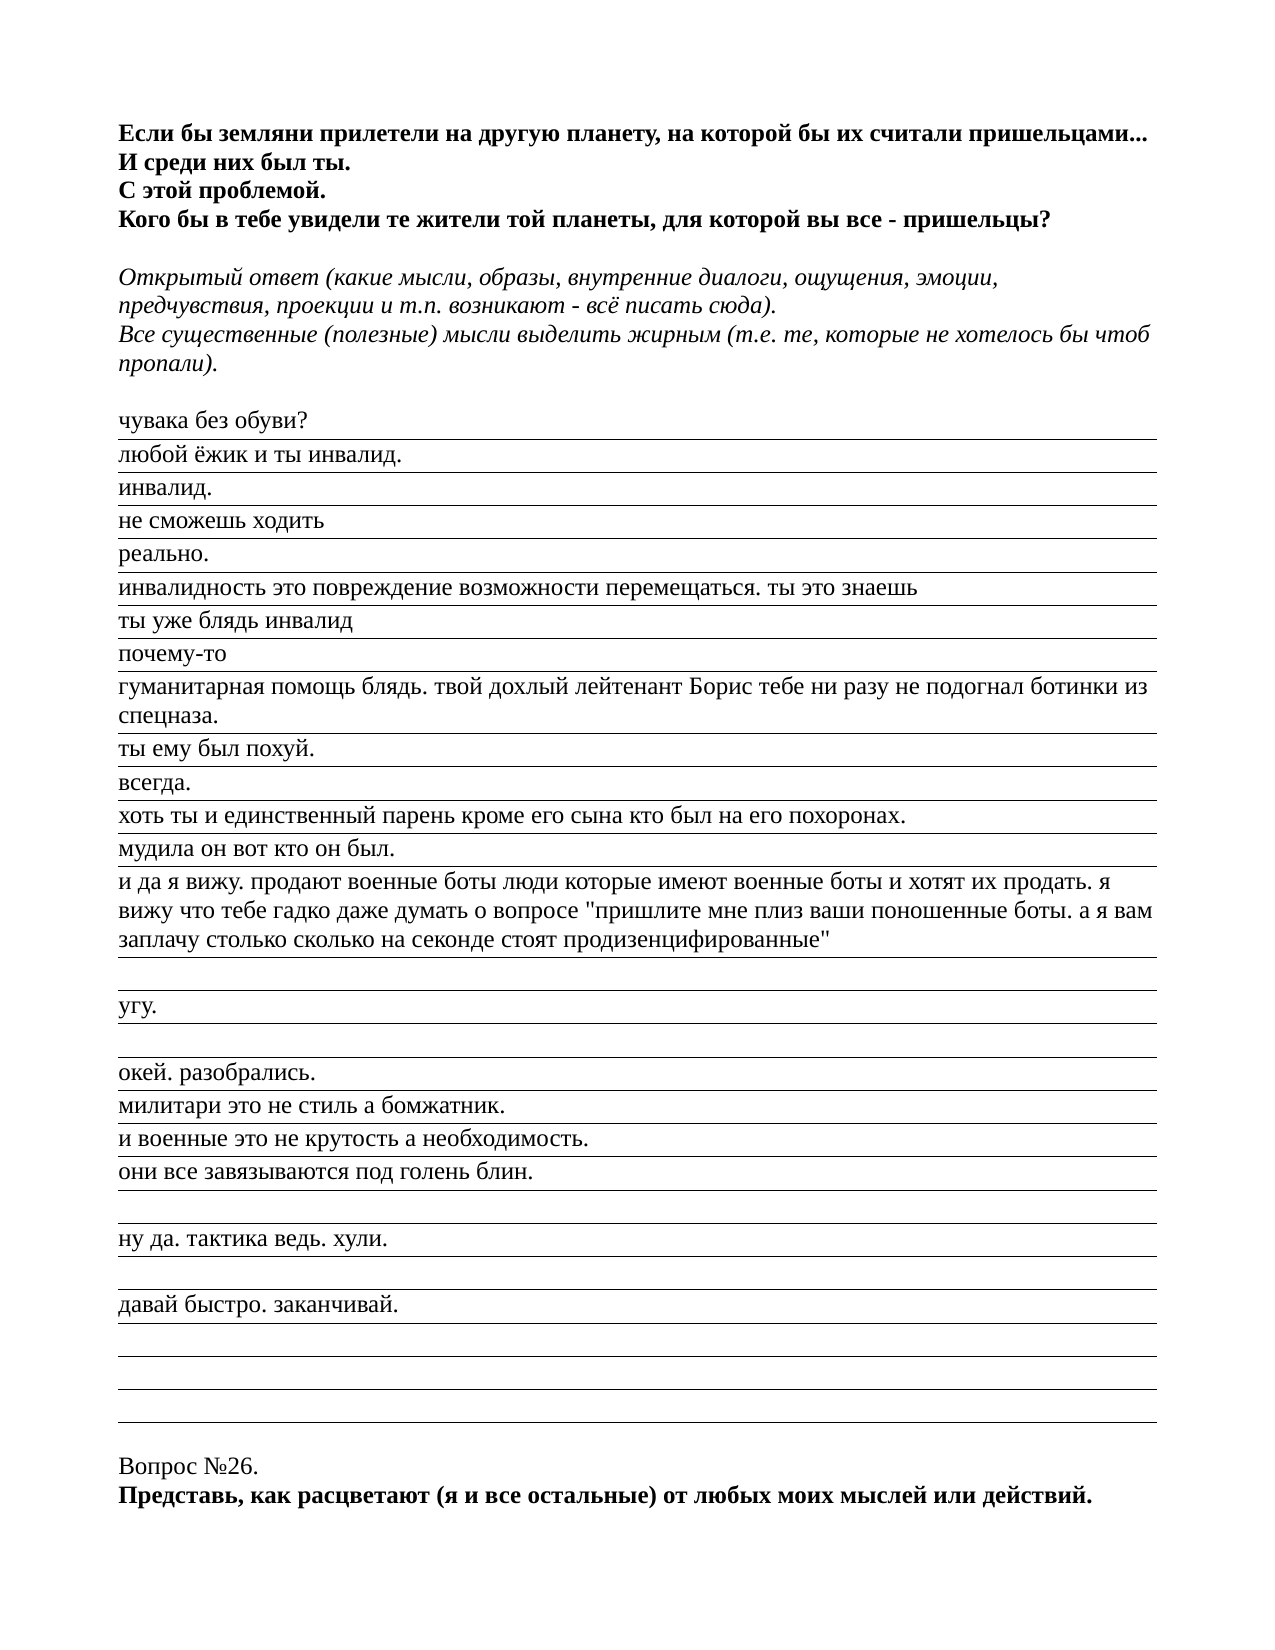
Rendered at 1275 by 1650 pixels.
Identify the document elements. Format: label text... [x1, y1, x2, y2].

text они все завязываются под голень блин. [118, 1157, 1157, 1190]
text И среди них был ты. [118, 147, 1157, 176]
text хоть ты и единственный парень кроме его сына кто был на его похоронах. [118, 801, 1157, 833]
text и да я вижу. продают военные боты люди которые имеют военные боты и хотят их продать. я вижу что тебе гадко даже думать о вопросе "пришлите мне плиз ваши поношенные боты. а я вам заплачу столько сколько на секонде стоят продизенцифированные" [118, 867, 1157, 957]
text не сможешь ходить [118, 506, 1157, 538]
text Кого бы в тебе увидели те жители той планеты, для которой вы все - пришельцы? [118, 204, 1157, 233]
text угу. [118, 991, 1157, 1023]
text реально. [118, 539, 1157, 572]
text милитари это не стиль а бомжатник. [118, 1091, 1157, 1123]
text Представь, как расцветают (я и все остальные) от любых моих мыслей или действий. [118, 1480, 1157, 1508]
text Вопрос №26. [118, 1451, 1157, 1480]
text окей. разобрались. [118, 1058, 1157, 1090]
text чувака без обуви? [118, 406, 1157, 439]
text С этой проблемой. [118, 176, 1157, 204]
text гуманитарная помощь блядь. твой дохлый лейтенант Борис тебе ни разу не подогнал ботинки из спецназа. [118, 672, 1157, 733]
text ну да. тактика ведь. хули. [118, 1224, 1157, 1256]
text давай быстро. заканчивай. [118, 1290, 1157, 1323]
text ты ему был похуй. [118, 734, 1157, 766]
text любой ёжик и ты инвалид. [118, 440, 1157, 472]
text и военные это не крутость а необходимость. [118, 1124, 1157, 1156]
text Если бы земляни прилетели на другую планету, на которой бы их считали пришельцами... [118, 118, 1157, 147]
text Открытый ответ (какие мысли, образы, внутренние диалоги, ощущения, эмоции, предчувствия, проекции и т.п. возникают - всё писать сюда). [118, 262, 1157, 319]
text всегда. [118, 767, 1157, 800]
text инвалид. [118, 473, 1157, 505]
text почему-то [118, 639, 1157, 671]
text инвалидность это повреждение возможности перемещаться. ты это знаешь [118, 573, 1157, 605]
text Все существенные (полезные) мысли выделить жирным (т.е. те, которые не хотелось бы чтоб пропали). [118, 319, 1157, 377]
text мудила он вот кто он был. [118, 834, 1157, 866]
text ты уже блядь инвалид [118, 606, 1157, 638]
